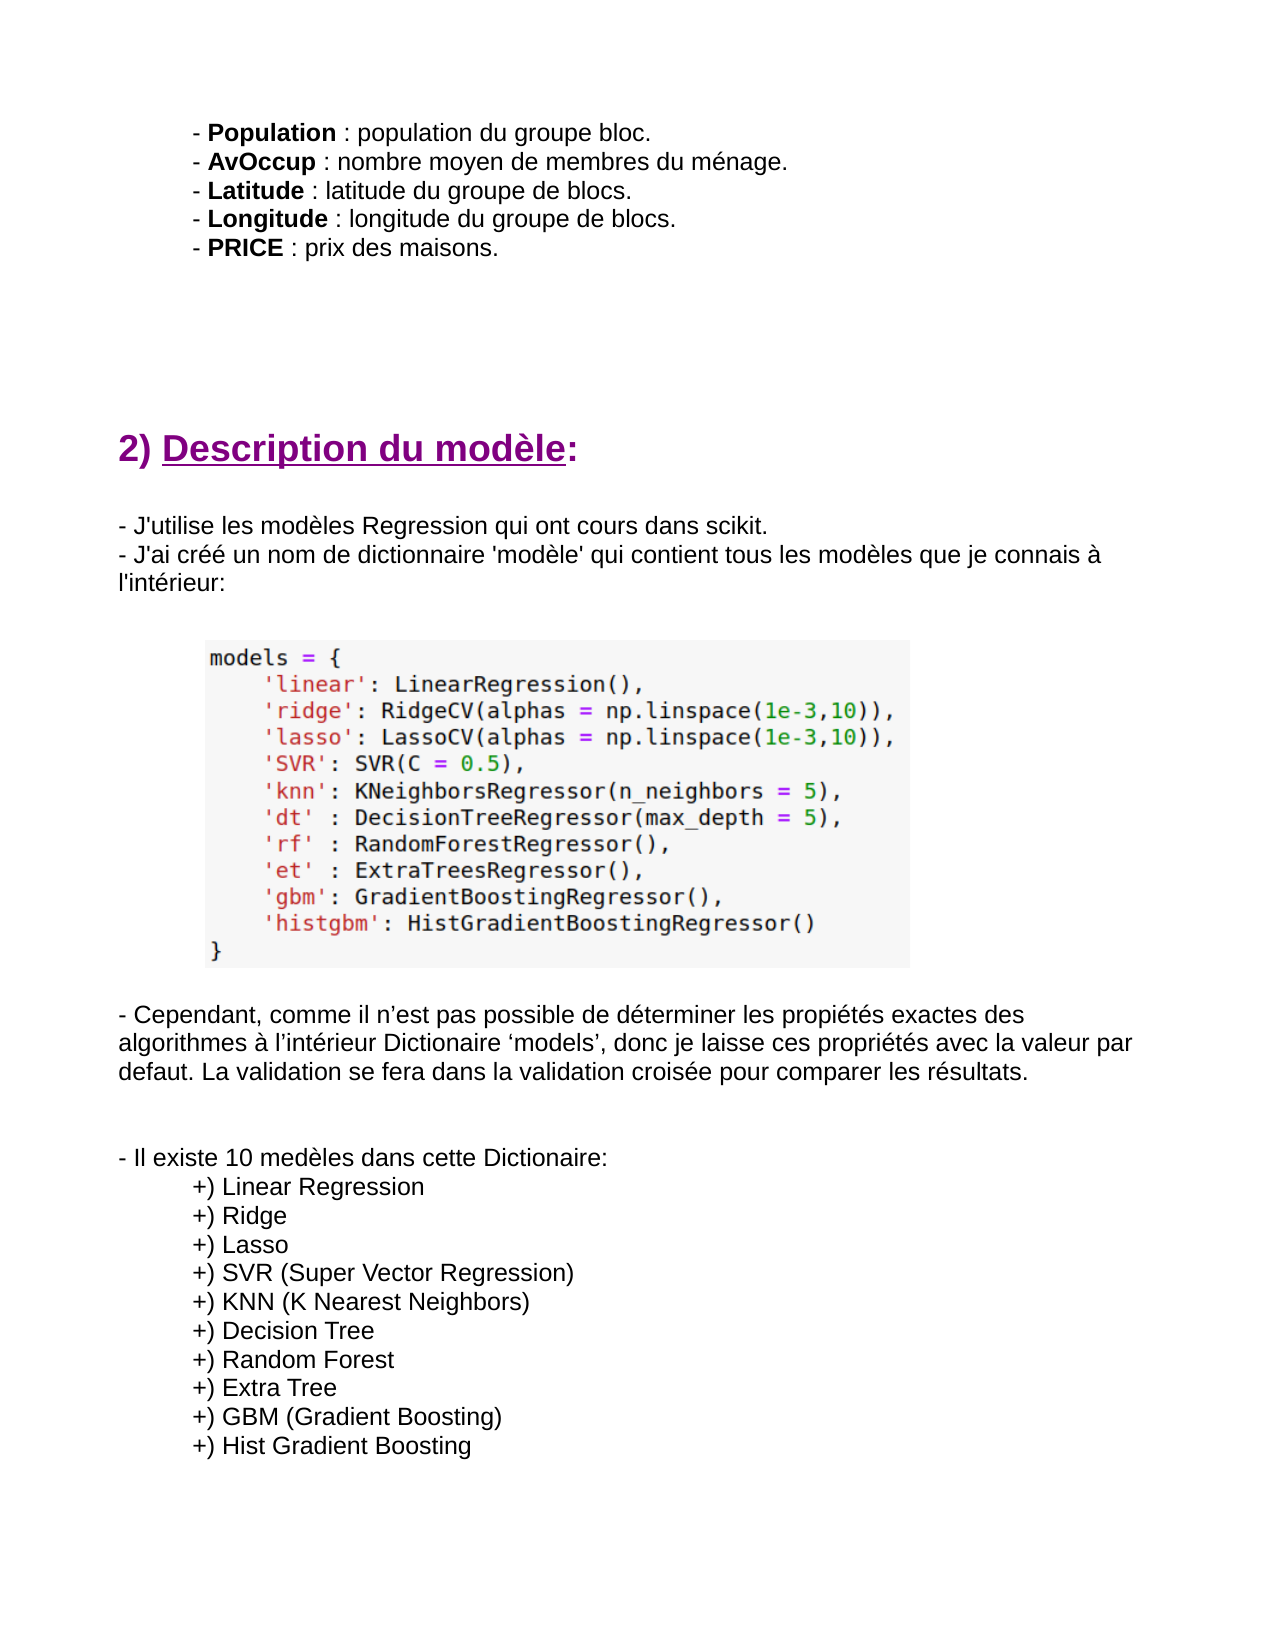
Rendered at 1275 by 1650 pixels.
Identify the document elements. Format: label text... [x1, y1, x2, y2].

text +) Extra Tree [118, 1373, 1157, 1402]
subtitle 2) Description du modèle: [118, 426, 1157, 469]
text +) Hist Gradient Boosting [118, 1431, 1157, 1459]
text - Longitude : longitude du groupe de blocs. [118, 204, 1157, 233]
text +) Random Forest [118, 1344, 1157, 1373]
text - J'utilise les modèles Regression qui ont cours dans scikit. [118, 511, 1157, 539]
text +) Lasso [118, 1229, 1157, 1258]
text +) Decision Tree [118, 1316, 1157, 1344]
text +) GBM (Gradient Boosting) [118, 1402, 1157, 1431]
text - Il existe 10 medèles dans cette Dictionaire: [118, 1143, 1157, 1172]
text - Latitude : latitude du groupe de blocs. [118, 176, 1157, 204]
text - AvOccup : nombre moyen de membres du ménage. [118, 147, 1157, 176]
text +) SVR (Super Vector Regression) [118, 1258, 1157, 1287]
text - J'ai créé un nom de dictionnaire 'modèle' qui contient tous les modèles que je connais à l'intérieur: [118, 539, 1157, 597]
picture [205, 640, 910, 968]
text - PRICE : prix des maisons. [118, 233, 1157, 262]
text - Population : population du groupe bloc. [118, 118, 1157, 147]
text +) Ridge [118, 1201, 1157, 1229]
text +) Linear Regression [118, 1172, 1157, 1201]
text - Cependant, comme il n’est pas possible de déterminer les propiétés exactes des algorithmes à l’intérieur Dictionaire ‘models’, donc je laisse ces propriétés avec la valeur par defaut. La validation se fera dans la validation croisée pour comparer les résultats. [118, 999, 1157, 1086]
text +) KNN (K Nearest Neighbors) [118, 1287, 1157, 1316]
